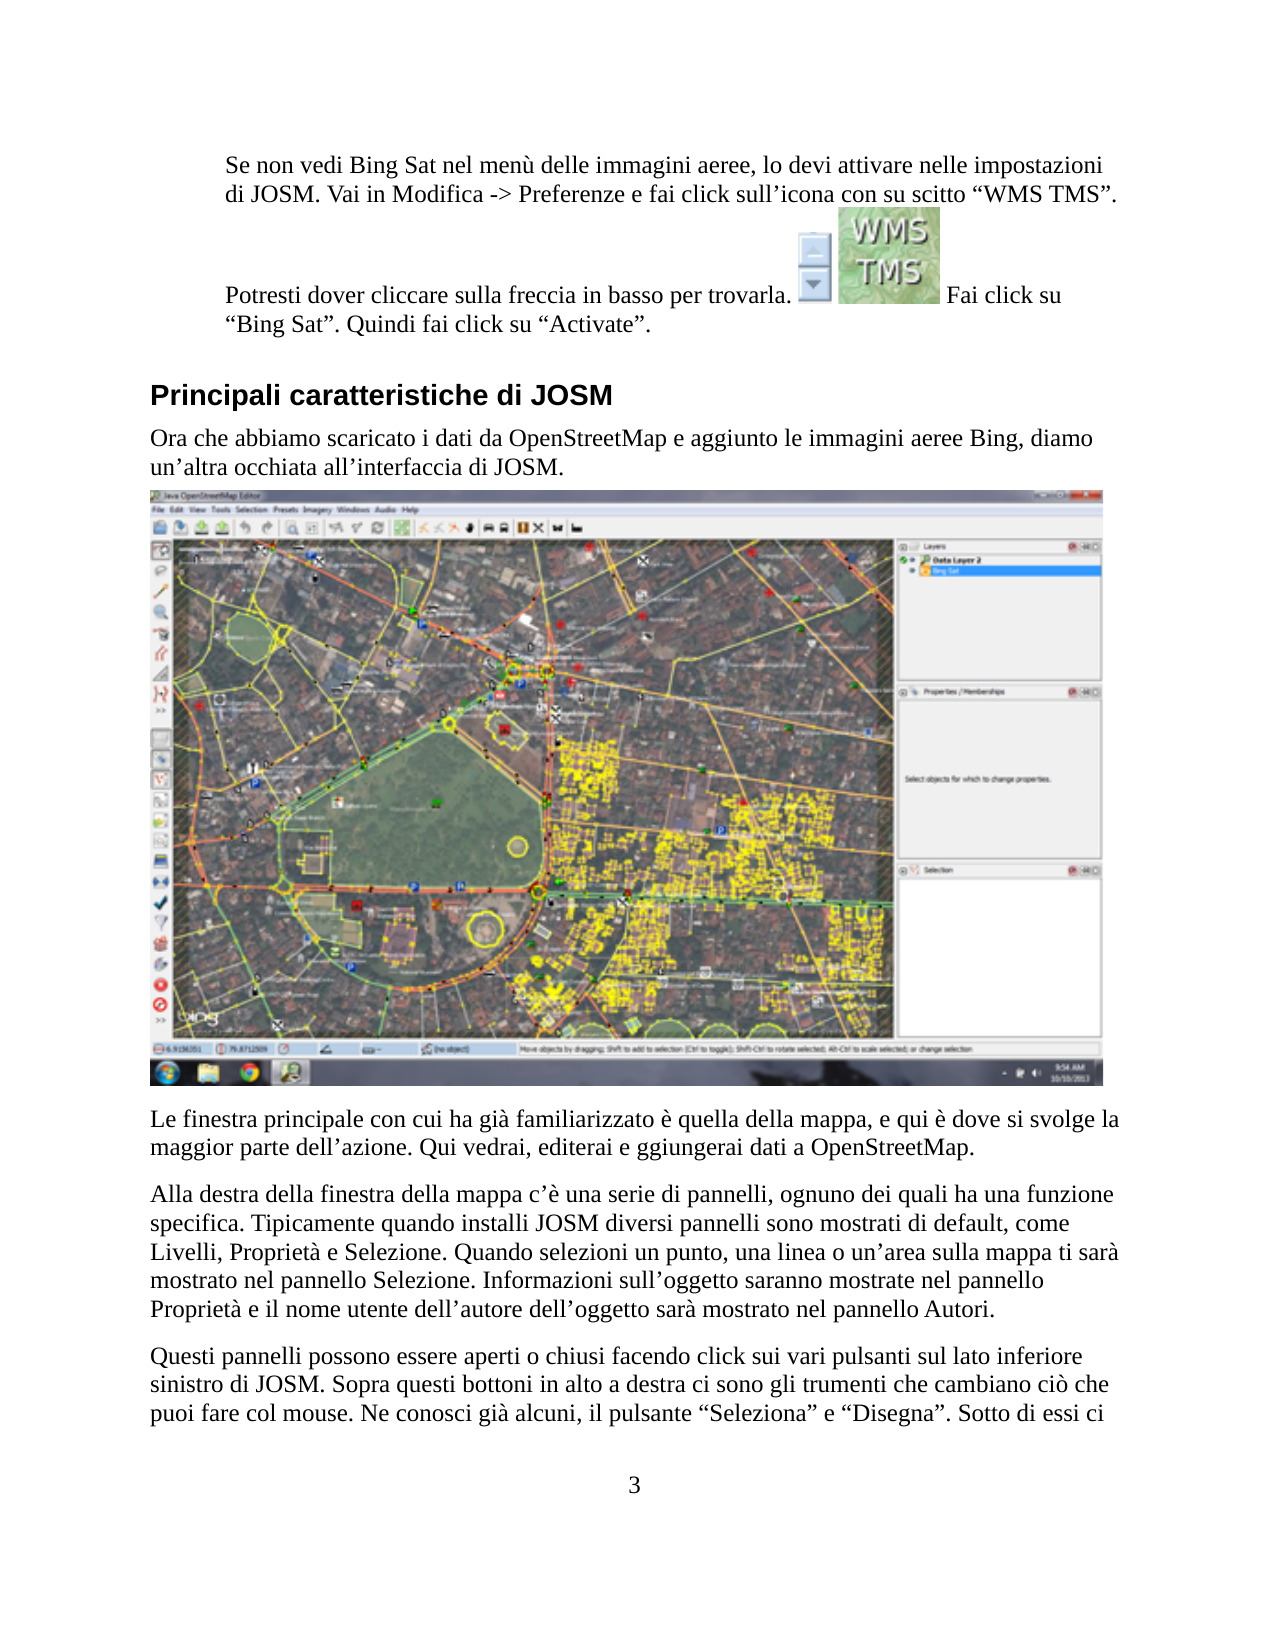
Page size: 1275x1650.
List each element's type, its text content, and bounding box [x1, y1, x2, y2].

subtitle Principali caratteristiche di JOSM [150, 377, 1125, 411]
text Ora che abbiamo scaricato i dati da OpenStreetMap e aggiunto le immagini aeree Bing, diamo un’altra occhiata all’interfaccia di JOSM. [150, 423, 1125, 481]
picture [798, 232, 832, 304]
text Se non vedi Bing Sat nel menù delle immagini aeree, lo devi attivare nelle impostazioni di JOSM. Vai in Modifica -> Preferenze e fai click sull’icona con su scitto “WMS TMS”. Potresti dover cliccare sulla freccia in basso per trovarla. Fai click su “Bing Sat”. Quindi fai click su “Activate”. [225, 150, 1125, 337]
picture [150, 490, 1104, 1086]
text Questi pannelli possono essere aperti o chiusi facendo click sui vari pulsanti sul lato inferiore sinistro di JOSM. Sopra questi bottoni in alto a destra ci sono gli trumenti che cambiano ciò che puoi fare col mouse. Ne conosci già alcuni, il pulsante “Seleziona” e “Disegna”. Sotto di essi ci [150, 1341, 1125, 1427]
text Alla destra della finestra della mappa c’è una serie di pannelli, ognuno dei quali ha una funzione specifica. Tipicamente quando installi JOSM diversi pannelli sono mostrati di default, come Livelli, Proprietà e Selezione. Quando selezioni un punto, una linea o un’area sulla mappa ti sarà mostrato nel pannello Selezione. Informazioni sull’oggetto saranno mostrate nel pannello Proprietà e il nome utente dell’autore dell’oggetto sarà mostrato nel pannello Autori. [150, 1179, 1125, 1323]
picture [837, 207, 940, 304]
text Le finestra principale con cui ha già familiarizzato è quella della mappa, e qui è dove si svolge la maggior parte dell’azione. Qui vedrai, editerai e ggiungerai dati a OpenStreetMap. [150, 1104, 1125, 1161]
